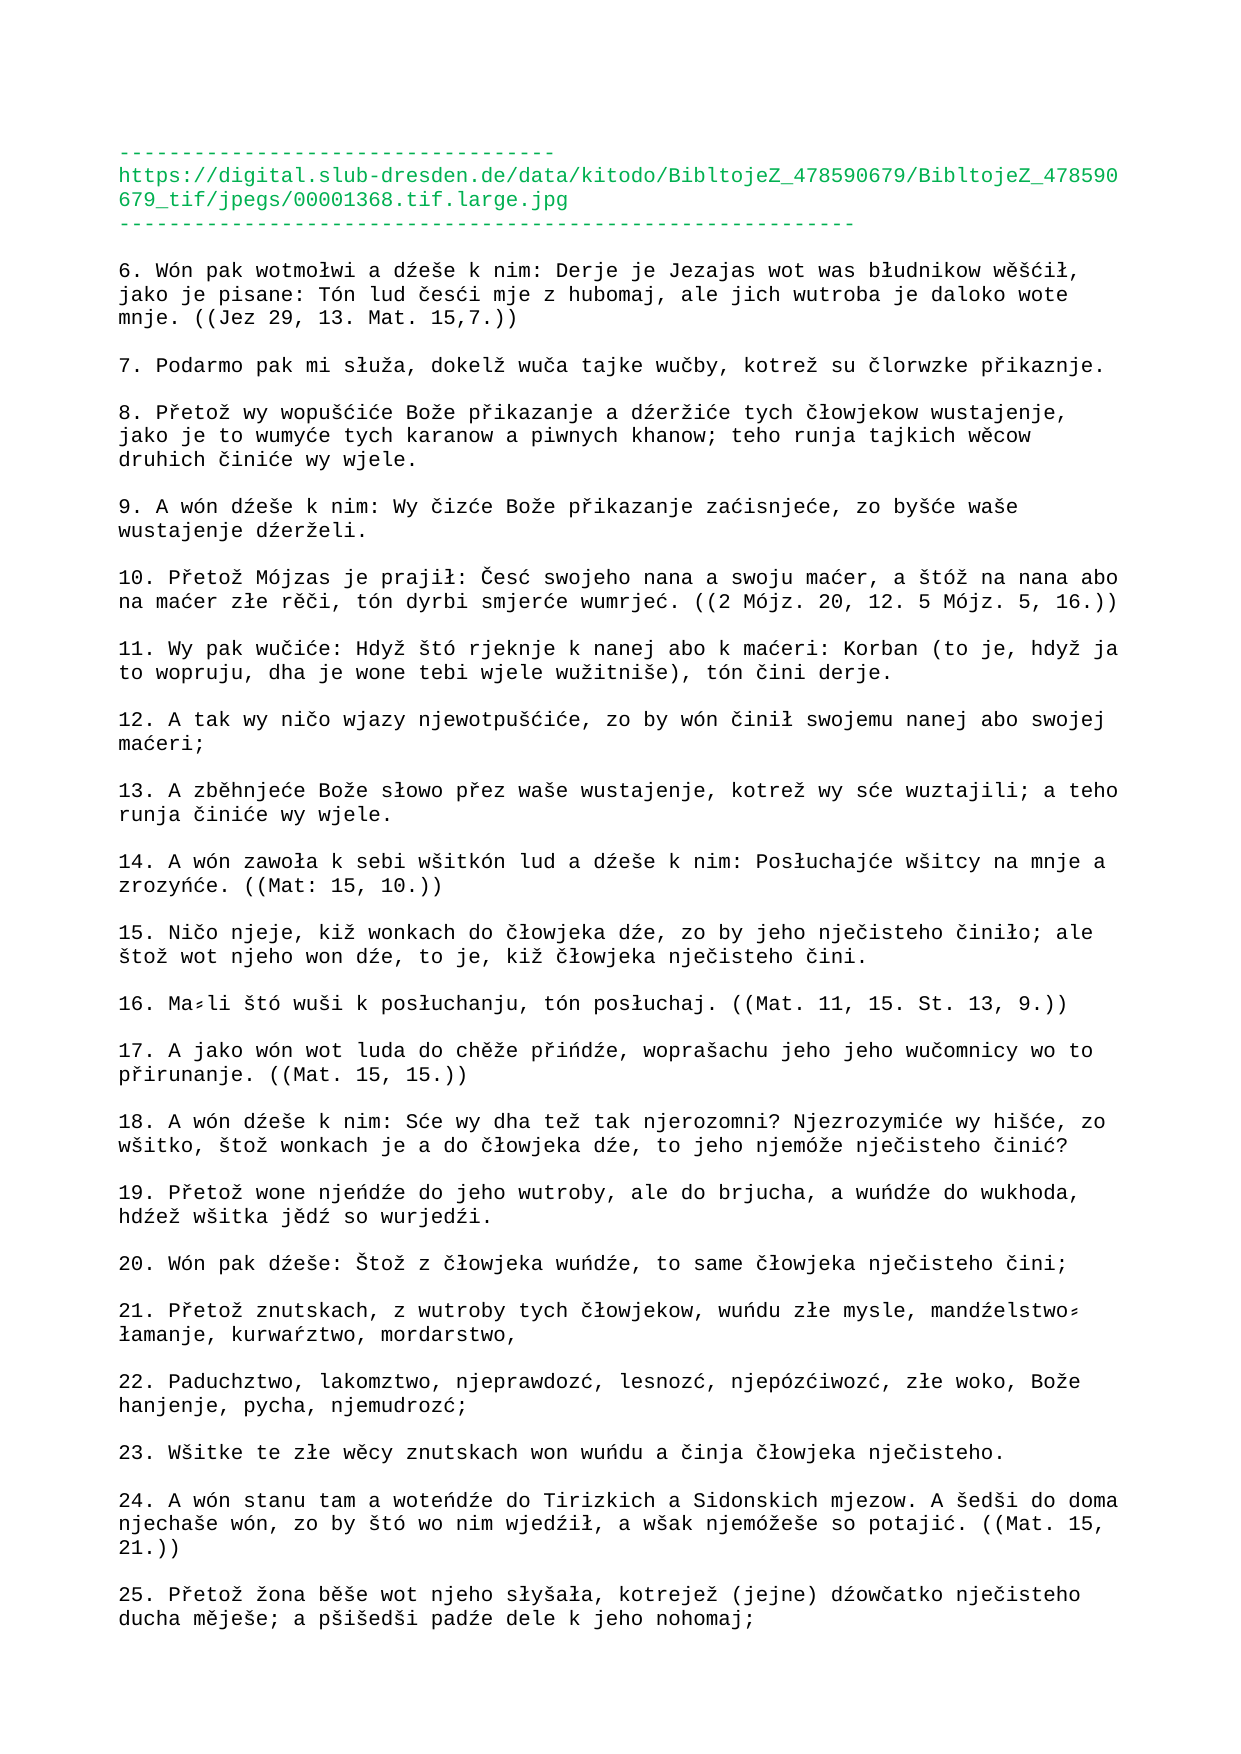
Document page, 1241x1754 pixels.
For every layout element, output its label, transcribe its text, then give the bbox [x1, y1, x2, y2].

text 10. Přetož Mójzas je prajił: Česć swojeho nana a swoju maćer, a štóž na nana abo na maćer złe rěči, tón dyrbi smjerće wumrjeć. ((2 Mójz. 20, 12. 5 Mójz. 5, 16.)) [118, 567, 1122, 615]
text 23. Wšitke te złe wěcy znutskach won wuńdu a činja čłowjeka nječisteho. [118, 1442, 1122, 1466]
text 16. Ma⸗li štó wuši k posłuchanju, tón posłuchaj. ((Mat. 11, 15. St. 13, 9.)) [118, 993, 1122, 1017]
text 17. A jako wón wot luda do chěže přińdźe, woprašachu jeho jeho wučomnicy wo to přirunanje. ((Mat. 15, 15.)) [118, 1040, 1122, 1088]
text 7. Podarmo pak mi słuža, dokelž wuča tajke wučby, kotrež su člorwzke přikaznje. [118, 354, 1122, 378]
text 24. A wón stanu tam a woteńdźe do Tirizkich a Sidonskich mjezow. A šedši do doma njechaše wón, zo by štó wo nim wjedźił, a wšak njemóžeše so potajić. ((Mat. 15, 21.)) [118, 1489, 1122, 1561]
text 9. A wón dźeše k nim: Wy čizće Bože přikazanje zaćisnjeće, zo byšće waše wustajenje dźerželi. [118, 496, 1122, 544]
text 18. A wón dźeše k nim: Sće wy dha tež tak njerozomni? Njezrozymiće wy hišće, zo wšitko, štož wonkach je a do čłowjeka dźe, to jeho njemóže nječisteho činić? [118, 1111, 1122, 1158]
text 15. Ničo njeje, kiž wonkach do čłowjeka dźe, zo by jeho nječisteho činiło; ale štož wot njeho won dźe, to je, kiž čłowjeka nječisteho čini. [118, 922, 1122, 969]
text ----------------------------------- https://digital.slub-dresden.de/data/kitodo/BibltojeZ_478590679/BibltojeZ_478590679_tif/jpegs/00001368.tif.large.jpg ----------------------------------------------------------- [118, 142, 1122, 236]
text 6. Wón pak wotmołwi a dźeše k nim: Derje je Jezajas wot was błudnikow wěšćił, jako je pisane: Tón lud česći mje z hubomaj, ale jich wutroba je daloko wote mnje. ((Jez 29, 13. Mat. 15,7.)) [118, 260, 1122, 331]
text 12. A tak wy ničo wjazy njewotpušćiće, zo by wón činił swojemu nanej abo swojej maćeri; [118, 709, 1122, 757]
text 20. Wón pak dźeše: Štož z čłowjeka wuńdźe, to same čłowjeka nječisteho čini; [118, 1253, 1122, 1277]
text 21. Přetož znutskach, z wutroby tych čłowjekow, wuńdu złe mysle, mandźelstwo⸗łamanje, kurwaŕztwo, mordarstwo, [118, 1300, 1122, 1348]
text 13. A zběhnjeće Bože słowo přez waše wustajenje, kotrež wy sće wuztajili; a teho runja činiće wy wjele. [118, 780, 1122, 827]
text 11. Wy pak wučiće: Hdyž štó rjeknje k nanej abo k maćeri: Korban (to je, hdyž ja to wopruju, dha je wone tebi wjele wužitniše), tón čini derje. [118, 638, 1122, 686]
text 8. Přetož wy wopušćiće Bože přikazanje a dźeržiće tych čłowjekow wustajenje, jako je to wumyće tych karanow a piwnych khanow; teho runja tajkich wěcow druhich činiće wy wjele. [118, 402, 1122, 473]
text 22. Paduchztwo, lakomztwo, njeprawdozć, lesnozć, njepózćiwozć, złe woko, Bože hanjenje, pycha, njemudrozć; [118, 1371, 1122, 1419]
text 25. Přetož žona běše wot njeho słyšała, kotrejež (jejne) dźowčatko nječisteho ducha měješe; a pšišedši padźe dele k jeho nohomaj; [118, 1584, 1122, 1631]
text 19. Přetož wone njeńdźe do jeho wutroby, ale do brjucha, a wuńdźe do wukhoda, hdźež wšitka jědź so wurjedźi. [118, 1182, 1122, 1229]
text 14. A wón zawoła k sebi wšitkón lud a dźeše k nim: Posłuchajće wšitcy na mnje a zrozyńće. ((Mat: 15, 10.)) [118, 851, 1122, 898]
